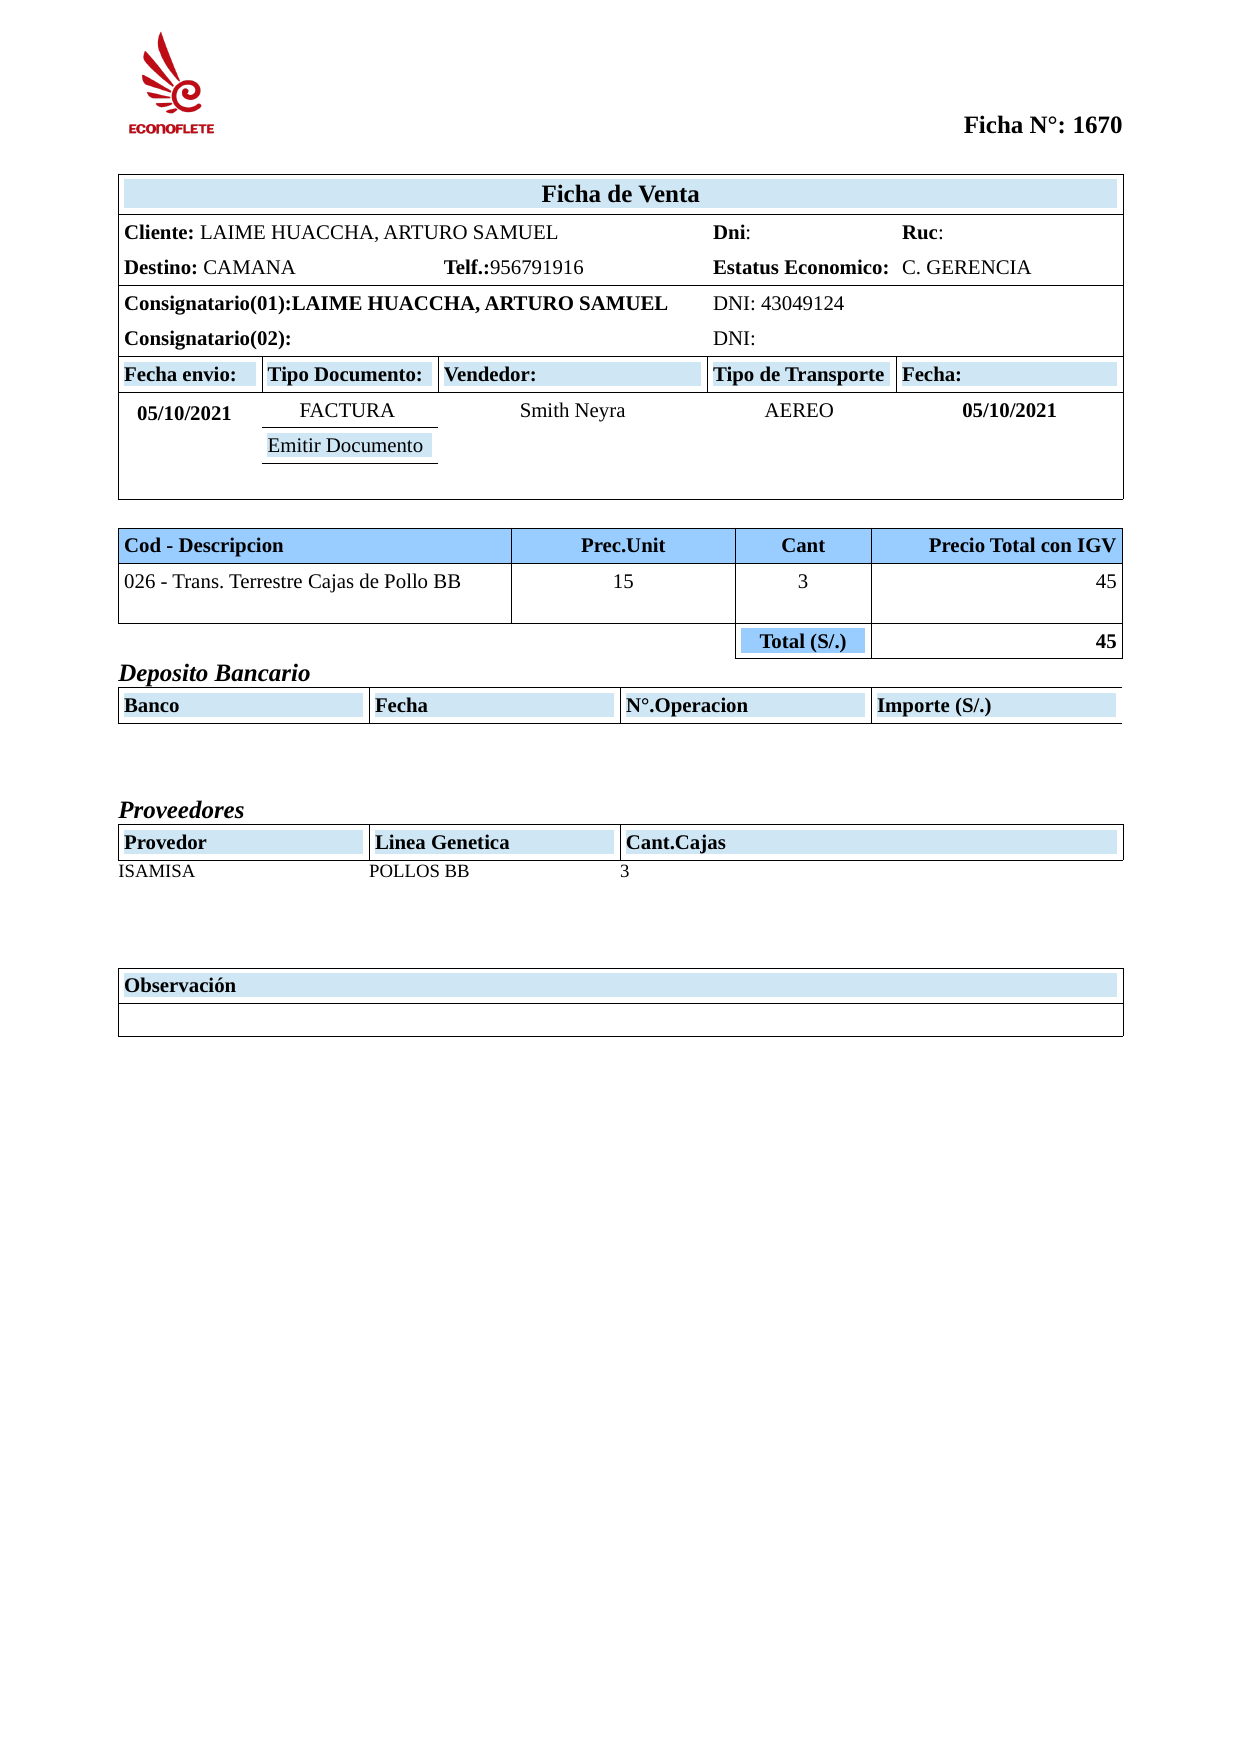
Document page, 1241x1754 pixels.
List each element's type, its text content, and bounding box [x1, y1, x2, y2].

table_cell [620, 771, 871, 795]
table_cell Smith Neyra [438, 393, 707, 498]
table_cell [871, 771, 1122, 795]
table_header Ficha de Venta [119, 175, 1123, 214]
table_header Banco [119, 688, 369, 723]
table_cell [369, 881, 620, 903]
table_cell [620, 881, 1123, 903]
table_cell [369, 946, 620, 967]
table_cell [369, 724, 620, 747]
picture [118, 31, 225, 134]
table_cell [118, 924, 369, 946]
table_cell Consignatario(02): [119, 321, 707, 356]
table_cell [118, 747, 369, 771]
table_cell [118, 771, 369, 795]
table_cell [369, 924, 620, 946]
table_cell [262, 464, 438, 498]
table_cell FACTURA [262, 393, 438, 427]
table_cell [620, 724, 871, 747]
text Proveedores [118, 795, 1122, 824]
table_header Provedor [119, 825, 369, 859]
table_cell 3 [736, 564, 871, 623]
table_cell Fecha: [897, 357, 1123, 392]
table_cell Consignatario(01):LAIME HUACCHA, ARTURO SAMUEL [119, 286, 707, 321]
table_cell Dni: [707, 215, 896, 249]
table_cell POLLOS BB [369, 861, 620, 881]
table_header Precio Total con IGV [872, 529, 1122, 563]
table_header Prec.Unit [512, 529, 735, 563]
table_cell C. GERENCIA [896, 249, 1123, 285]
table_cell [620, 946, 1123, 967]
table_cell Tipo Documento: [263, 357, 438, 392]
table_cell [369, 903, 620, 924]
table_cell 05/10/2021 [119, 393, 262, 498]
table_cell Destino: CAMANA [119, 249, 438, 285]
table_cell Total (S/.) [736, 624, 871, 658]
table_cell Telf.:956791916 [438, 249, 707, 285]
table_cell [511, 624, 735, 658]
table_cell [620, 747, 871, 771]
table_cell ISAMISA [118, 861, 369, 881]
table_cell Estatus Economico: [707, 249, 896, 285]
table_cell Fecha envio: [119, 357, 262, 392]
table_header Observación [119, 969, 1123, 1003]
table_cell [118, 946, 369, 967]
table_cell [871, 724, 1122, 747]
table_cell Ruc: [896, 215, 1123, 249]
table_header Fecha [370, 688, 620, 723]
table_cell 05/10/2021 [896, 393, 1123, 498]
table_header N°.Operacion [621, 688, 871, 723]
table_header Cant.Cajas [621, 825, 1123, 859]
table_cell [119, 1004, 1123, 1036]
table_cell 3 [620, 861, 1123, 881]
table_cell DNI: [707, 321, 1123, 356]
table_cell Emitir Documento [262, 428, 438, 463]
text Deposito Bancario [118, 658, 1122, 687]
table_cell [620, 924, 1123, 946]
table_cell 15 [512, 564, 735, 623]
table_cell 026 - Trans. Terrestre Cajas de Pollo BB [119, 564, 511, 623]
table_cell Vendedor: [439, 357, 707, 392]
table_cell DNI: 43049124 [707, 286, 1123, 321]
table_header Importe (S/.) [872, 688, 1122, 723]
table_header Linea Genetica [370, 825, 620, 859]
table_cell [620, 903, 1123, 924]
table_cell [118, 903, 369, 924]
table_cell AEREO [707, 393, 896, 498]
table_cell [118, 881, 369, 903]
table_cell [118, 624, 511, 658]
table_header Cant [736, 529, 871, 563]
table_cell Cliente: LAIME HUACCHA, ARTURO SAMUEL [119, 215, 707, 249]
table_header Cod - Descripcion [119, 529, 511, 563]
table_cell [118, 724, 369, 747]
table_cell [369, 771, 620, 795]
table_cell [871, 747, 1122, 771]
table_cell [369, 747, 620, 771]
table_cell 45 [872, 624, 1122, 658]
table_cell 45 [872, 564, 1122, 623]
table_cell Tipo de Transporte [708, 357, 896, 392]
